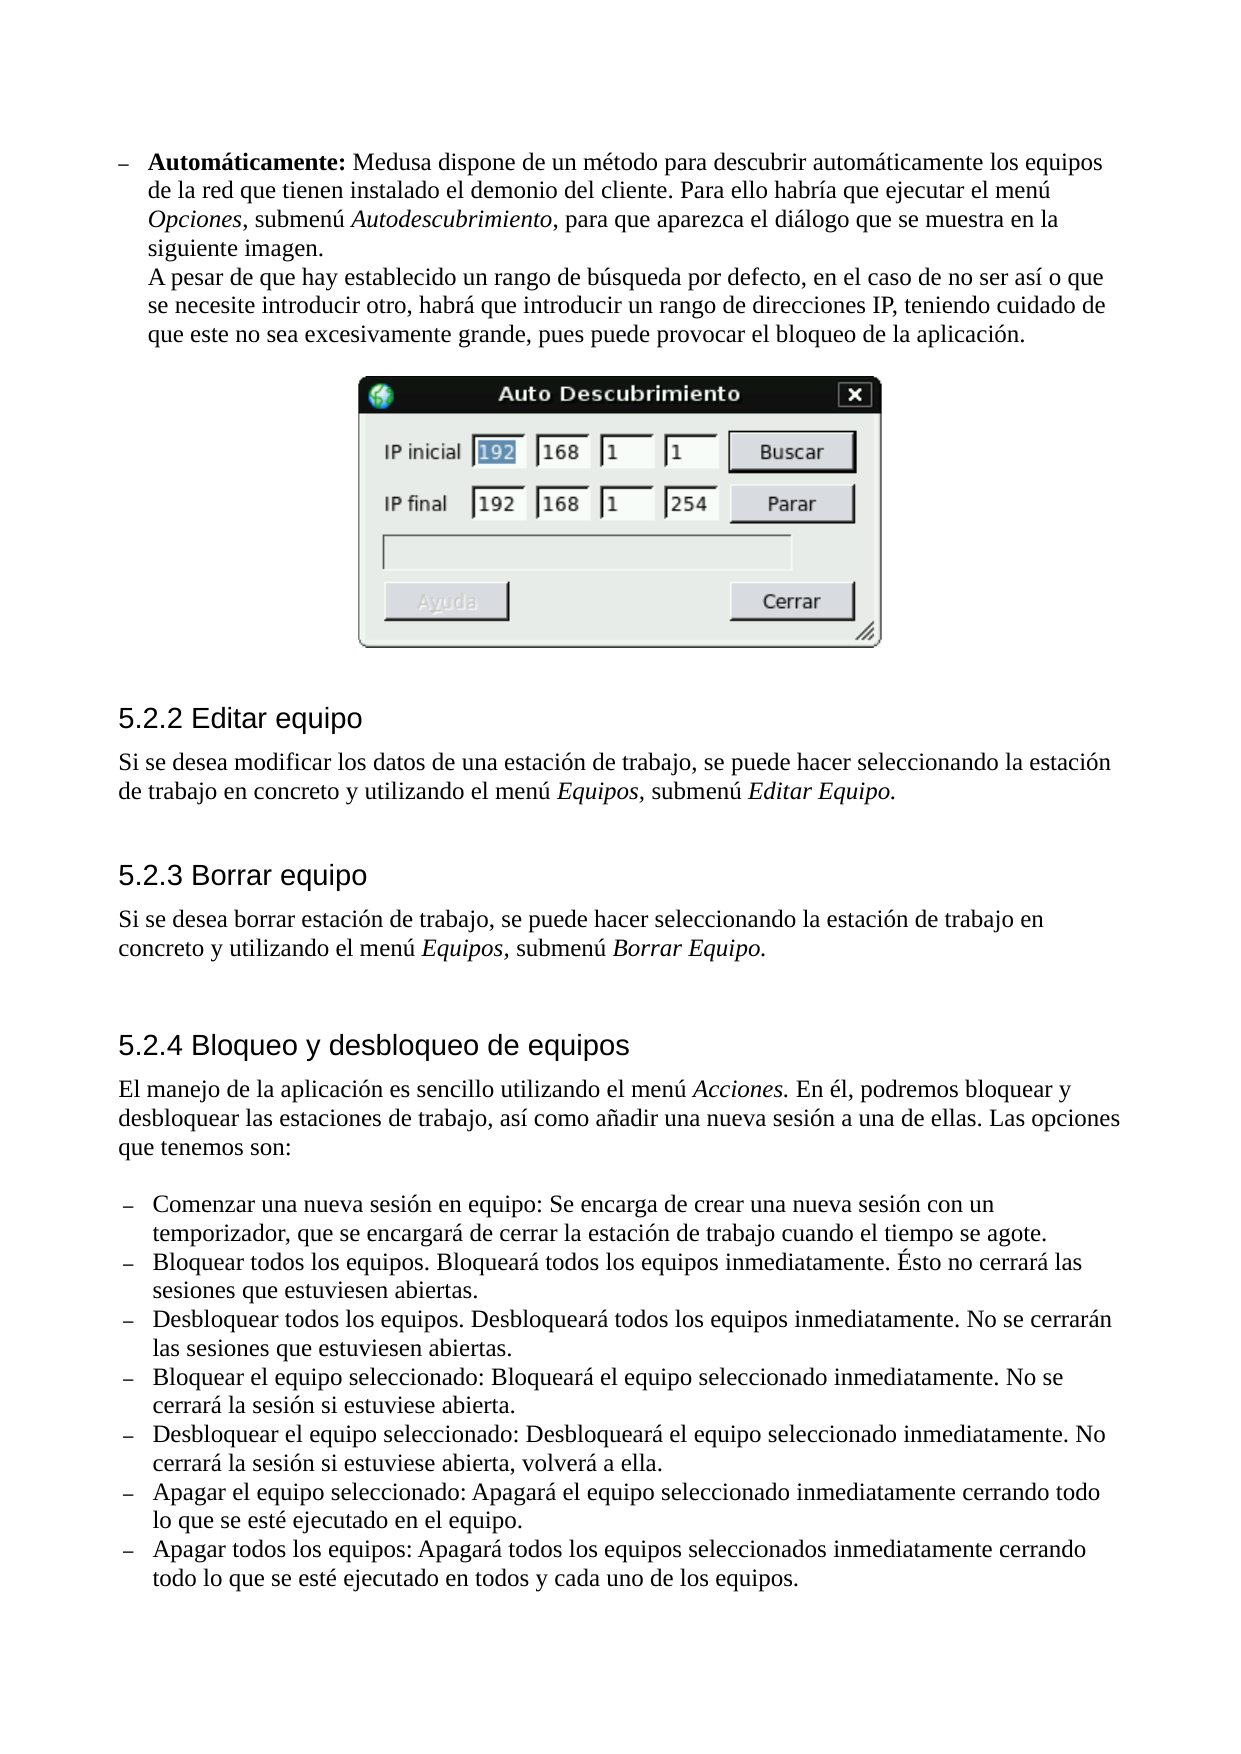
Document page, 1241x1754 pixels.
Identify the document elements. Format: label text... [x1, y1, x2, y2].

list Apagar todos los equipos: Apagará todos los equipos seleccionados inmediatamente cerrando todo lo que se esté ejecutado en todos y cada uno de los equipos. [123, 1534, 1122, 1592]
subtitle 5.2.4 Bloqueo y desbloqueo de equipos [118, 1028, 1122, 1062]
list Bloquear todos los equipos. Bloqueará todos los equipos inmediatamente. Ésto no cerrará las sesiones que estuviesen abiertas. [123, 1247, 1122, 1304]
list Desbloquear todos los equipos. Desbloqueará todos los equipos inmediatamente. No se cerrarán las sesiones que estuviesen abiertas. [123, 1304, 1122, 1362]
list A pesar de que hay establecido un rango de búsqueda por defecto, en el caso de no ser así o que se necesite introducir otro, habrá que introducir un rango de direcciones IP, teniendo cuidado de que este no sea excesivamente grande, pues puede provocar el bloqueo de la aplicación. [118, 262, 1122, 348]
subtitle 5.2.3 Borrar equipo [118, 858, 1122, 892]
text El manejo de la aplicación es sencillo utilizando el menú Acciones. En él, podremos bloquear y desbloquear las estaciones de trabajo, así como añadir una nueva sesión a una de ellas. Las opciones que tenemos son: [118, 1074, 1122, 1160]
list Automáticamente: Medusa dispone de un método para descubrir automáticamente los equipos de la red que tienen instalado el demonio del cliente. Para ello habría que ejecutar el menú Opciones, submenú Autodescubrimiento, para que aparezca el diálogo que se muestra en la siguiente imagen. [118, 147, 1122, 262]
subtitle 5.2.2 Editar equipo [118, 701, 1122, 734]
picture [358, 376, 882, 648]
list Apagar el equipo seleccionado: Apagará el equipo seleccionado inmediatamente cerrando todo lo que se esté ejecutado en el equipo. [123, 1477, 1122, 1534]
list Comenzar una nueva sesión en equipo: Se encarga de crear una nueva sesión con un temporizador, que se encargará de cerrar la estación de trabajo cuando el tiempo se agote. [123, 1189, 1122, 1247]
text Si se desea borrar estación de trabajo, se puede hacer seleccionando la estación de trabajo en concreto y utilizando el menú Equipos, submenú Borrar Equipo. [118, 904, 1122, 962]
list Desbloquear el equipo seleccionado: Desbloqueará el equipo seleccionado inmediatamente. No cerrará la sesión si estuviese abierta, volverá a ella. [123, 1419, 1122, 1477]
text Si se desea modificar los datos de una estación de trabajo, se puede hacer seleccionando la estación de trabajo en concreto y utilizando el menú Equipos, submenú Editar Equipo. [118, 747, 1122, 804]
list Bloquear el equipo seleccionado: Bloqueará el equipo seleccionado inmediatamente. No se cerrará la sesión si estuviese abierta. [123, 1362, 1122, 1419]
